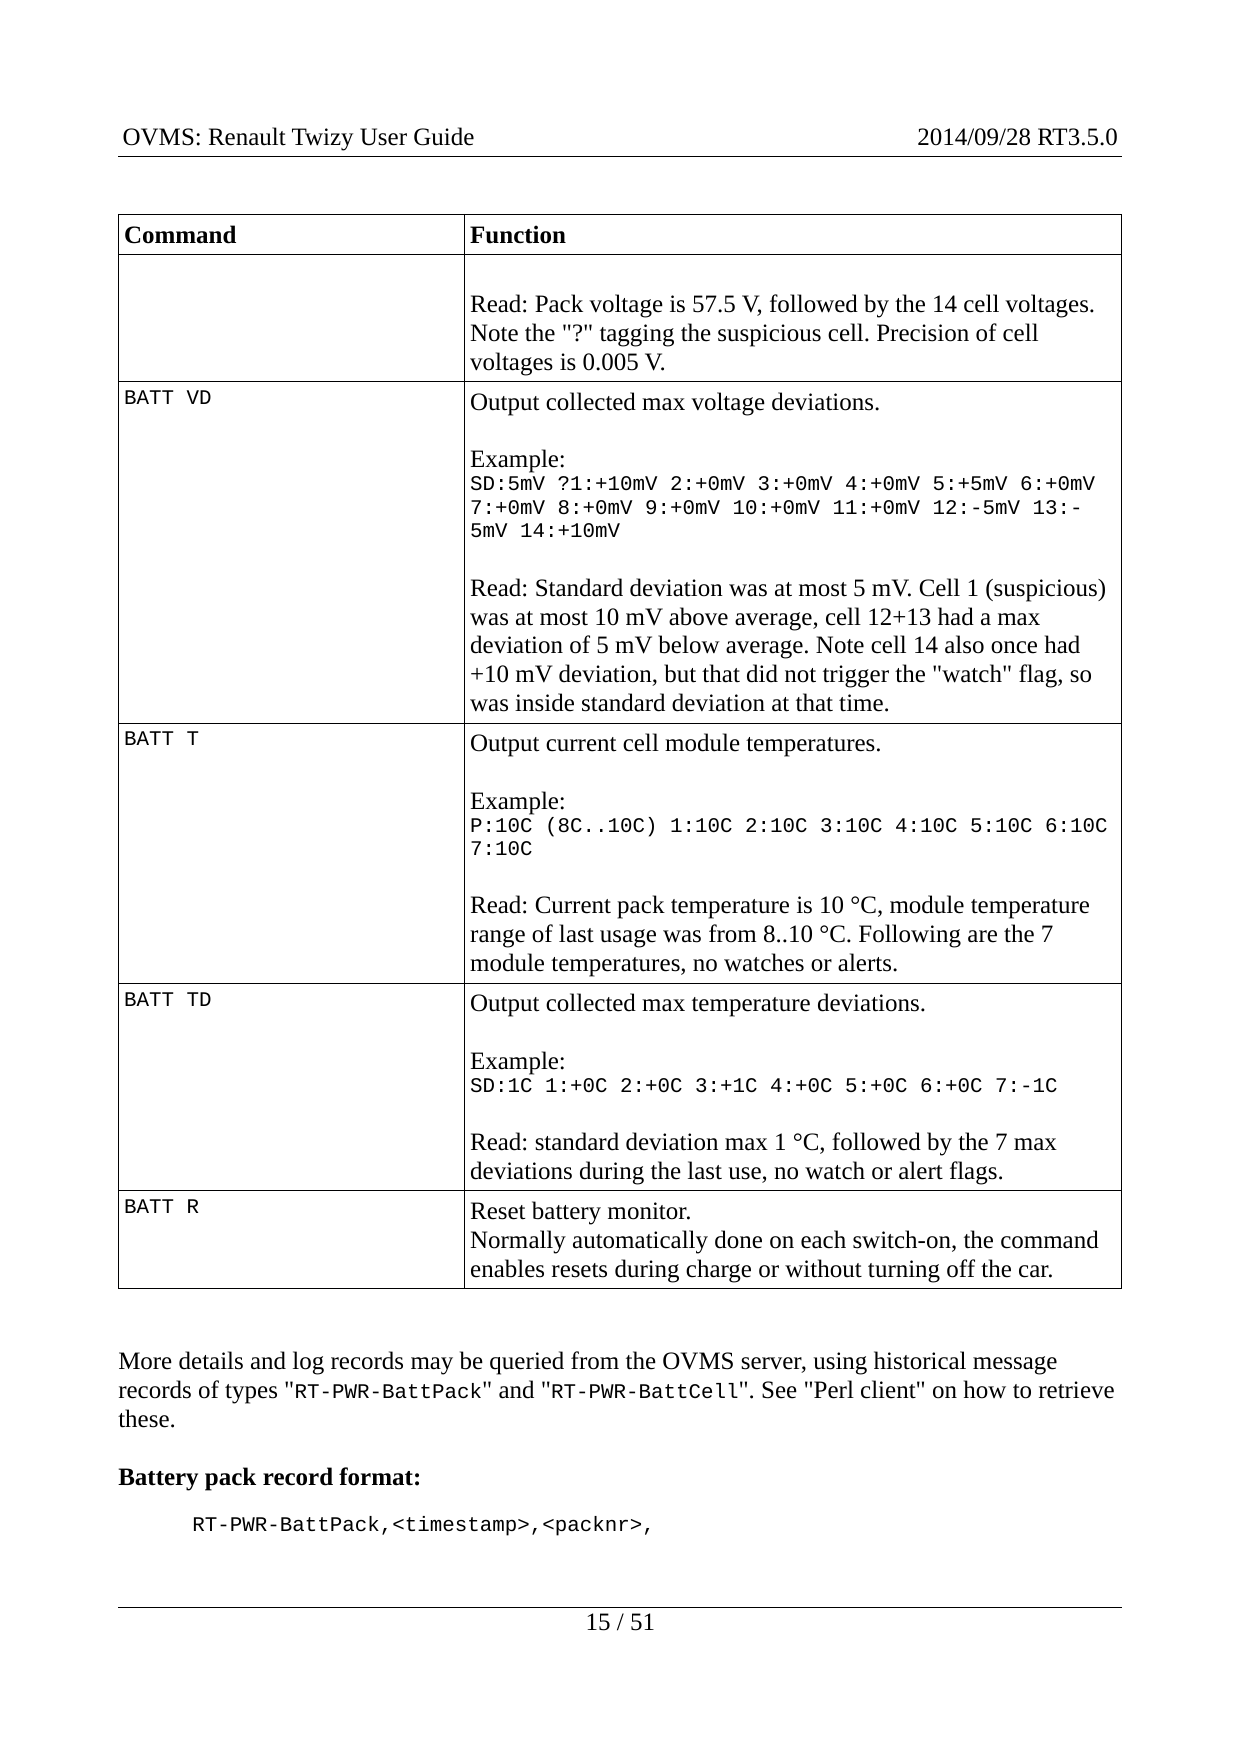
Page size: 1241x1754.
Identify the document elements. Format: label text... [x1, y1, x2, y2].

table_cell Reset battery monitor. Normally automatically done on each switch-on, the command enables resets during charge or without turning off the car. [465, 1191, 1121, 1288]
table_cell Output collected max voltage deviations. Example: SD:5mV ?1:+10mV 2:+0mV 3:+0mV 4:+0mV 5:+5mV 6:+0mV 7:+0mV 8:+0mV 9:+0mV 10:+0mV 11:+0mV 12:-5mV 13:-5mV 14:+10mV Read: Standard deviation was at most 5 mV. Cell 1 (suspicious) was at most 10 mV above average, cell 12+13 had a max deviation of 5 mV below average. Note cell 14 also once had +10 mV deviation, but that did not trigger the "watch" flag, so was inside standard deviation at that time. [465, 382, 1121, 722]
table_header Function [465, 215, 1121, 254]
table_cell Output current cell module temperatures. Example: P:10C (8C..10C) 1:10C 2:10C 3:10C 4:10C 5:10C 6:10C 7:10C Read: Current pack temperature is 10 °C, module temperature range of last usage was from 8..10 °C. Following are the 7 module temperatures, no watches or alerts. [465, 724, 1121, 983]
table_cell [119, 255, 464, 381]
table_cell BATT VD [119, 382, 464, 722]
table_cell BATT TD [119, 984, 464, 1190]
text More details and log records may be queried from the OVMS server, using historical message records of types "RT-PWR-BattPack" and "RT-PWR-BattCell". See "Perl client" on how to retrieve these. [118, 1346, 1122, 1433]
text RT-PWR-BattPack,<timestamp>,<packnr>, [192, 1491, 1122, 1538]
table_cell BATT T [119, 724, 464, 983]
table_cell Read: Pack voltage is 57.5 V, followed by the 14 cell voltages. Note the "?" tagging the suspicious cell. Precision of cell voltages is 0.005 V. [465, 255, 1121, 381]
table_cell BATT R [119, 1191, 464, 1288]
table_cell Output collected max temperature deviations. Example: SD:1C 1:+0C 2:+0C 3:+1C 4:+0C 5:+0C 6:+0C 7:-1C Read: standard deviation max 1 °C, followed by the 7 max deviations during the last use, no watch or alert flags. [465, 984, 1121, 1190]
text Battery pack record format: [118, 1462, 1122, 1491]
table_header Command [119, 215, 464, 254]
